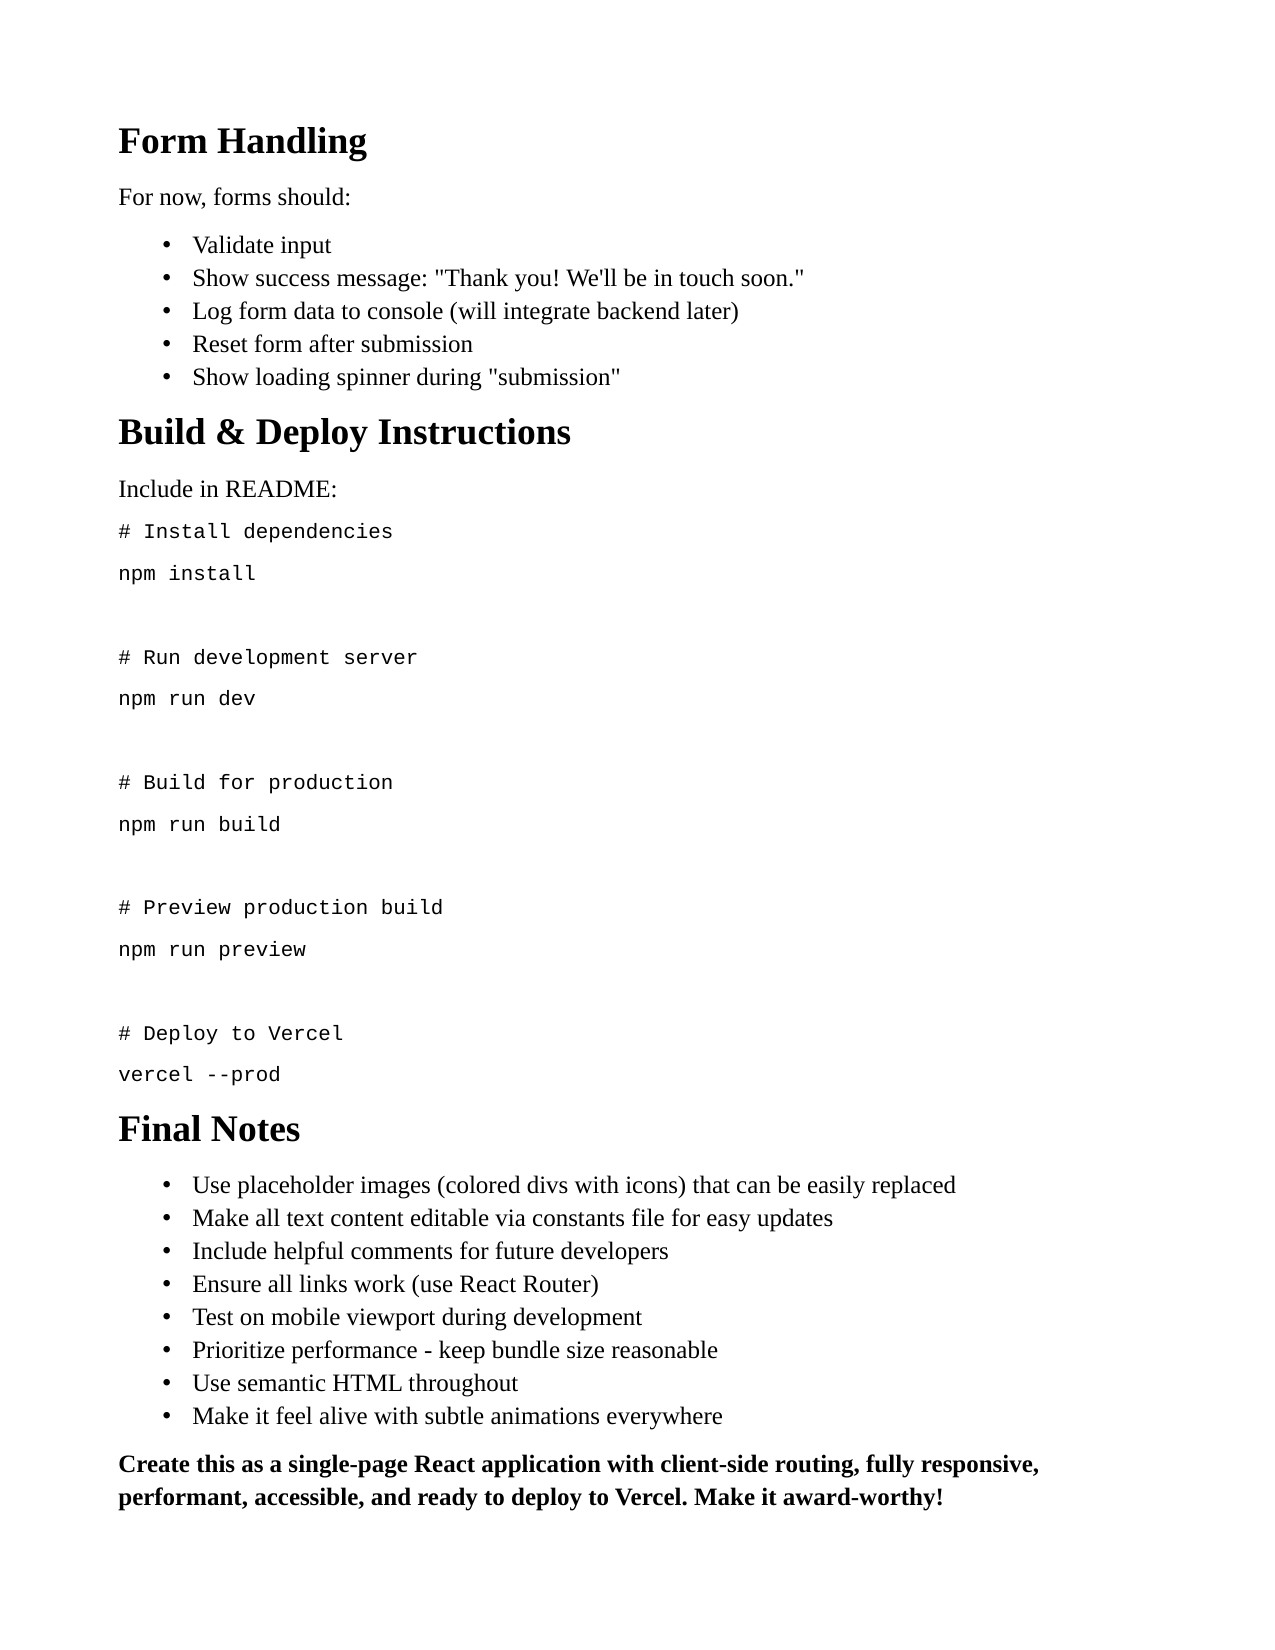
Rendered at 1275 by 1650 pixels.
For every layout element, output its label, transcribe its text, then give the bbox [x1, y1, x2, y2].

list Prioritize performance - keep bundle size reasonable [162, 1335, 1157, 1364]
text # Build for production [118, 772, 1157, 796]
list Make all text content editable via constants file for easy updates [162, 1203, 1157, 1232]
text vercel --prod [118, 1064, 1157, 1088]
subtitle Final Notes [118, 1106, 1157, 1149]
subtitle Build & Deploy Instructions [118, 409, 1157, 453]
list Include helpful comments for future developers [162, 1236, 1157, 1265]
text npm install [118, 563, 1157, 587]
list Use placeholder images (colored divs with icons) that can be easily replaced [162, 1170, 1157, 1199]
text Create this as a single-page React application with client-side routing, fully responsive, performant, accessible, and ready to deploy to Vercel. Make it award-worthy! [118, 1449, 1157, 1511]
list Test on mobile viewport during development [162, 1302, 1157, 1331]
subtitle Form Handling [118, 118, 1157, 161]
text npm run preview [118, 939, 1157, 963]
list Show loading spinner during "submission" [162, 362, 1157, 391]
list Validate input [162, 230, 1157, 259]
list Log form data to console (will integrate backend later) [162, 296, 1157, 325]
text # Preview production build [118, 897, 1157, 921]
text npm run dev [118, 688, 1157, 712]
list Ensure all links work (use React Router) [162, 1269, 1157, 1298]
text # Install dependencies [118, 521, 1157, 545]
text npm run build [118, 814, 1157, 837]
text Include in README: [118, 474, 1157, 502]
list Make it feel alive with subtle animations everywhere [162, 1401, 1157, 1430]
list Reset form after submission [162, 329, 1157, 358]
text For now, forms should: [118, 182, 1157, 211]
text # Run development server [118, 647, 1157, 670]
list Show success message: "Thank you! We'll be in touch soon." [162, 263, 1157, 292]
list Use semantic HTML throughout [162, 1368, 1157, 1397]
text # Deploy to Vercel [118, 1023, 1157, 1046]
